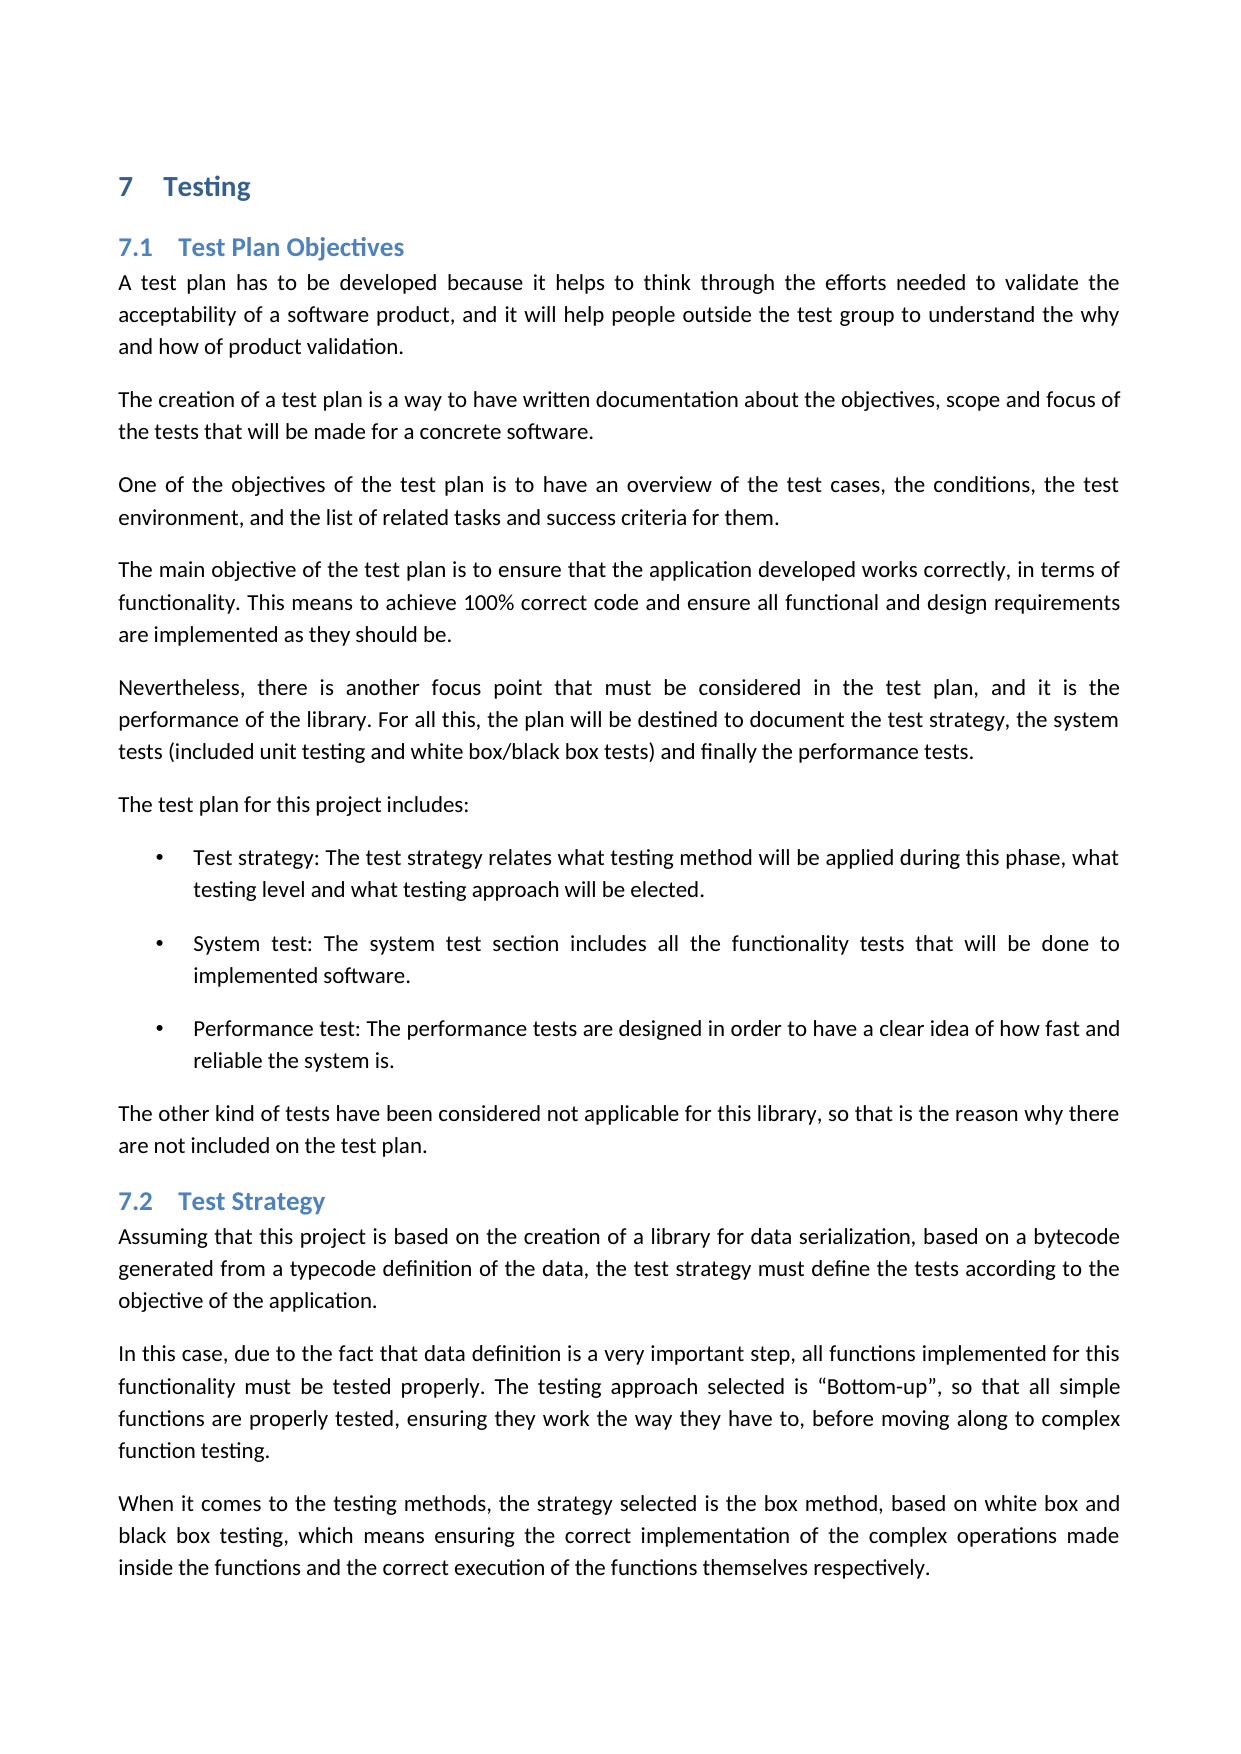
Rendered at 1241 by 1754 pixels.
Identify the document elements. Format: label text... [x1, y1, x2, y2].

subtitle Test Strategy [118, 1184, 1122, 1217]
list Performance test: The performance tests are designed in order to have a clear idea of how fast and reliable the system is. [156, 1014, 1122, 1074]
text A test plan has to be developed because it helps to think through the efforts needed to validate the acceptability of a software product, and it will help people outside the test group to understand the why and how of product validation. [118, 268, 1122, 360]
text The other kind of tests have been considered not applicable for this library, so that is the reason why there are not included on the test plan. [118, 1099, 1122, 1159]
text The main objective of the test plan is to ensure that the application developed works correctly, in terms of functionality. This means to achieve 100% correct code and ensure all functional and design requirements are implemented as they should be. [118, 556, 1122, 648]
text Nevertheless, there is another focus point that must be considered in the test plan, and it is the performance of the library. For all this, the plan will be destined to document the test strategy, the system tests (included unit testing and white box/black box tests) and finally the performance tests. [118, 673, 1122, 765]
text Assuming that this project is based on the creation of a library for data serialization, based on a bytecode generated from a typecode definition of the data, the test strategy must define the tests according to the objective of the application. [118, 1222, 1122, 1314]
subtitle Test Plan Objectives [118, 230, 1122, 263]
text In this case, due to the fact that data definition is a very important step, all functions implemented for this functionality must be tested properly. The testing approach selected is “Bottom-up”, so that all simple functions are properly tested, ensuring they work the way they have to, before moving along to complex function testing. [118, 1339, 1122, 1464]
text One of the objectives of the test plan is to have an overview of the test cases, the conditions, the test environment, and the list of related tasks and success criteria for them. [118, 470, 1122, 531]
subtitle Testing [118, 168, 1122, 204]
list System test: The system test section includes all the functionality tests that will be done to implemented software. [156, 929, 1122, 989]
text When it comes to the testing methods, the strategy selected is the box method, based on white box and black box testing, which means ensuring the correct implementation of the complex operations made inside the functions and the correct execution of the functions themselves respectively. [118, 1489, 1122, 1582]
text The creation of a test plan is a way to have written documentation about the objectives, scope and focus of the tests that will be made for a concrete software. [118, 385, 1122, 445]
list Test strategy: The test strategy relates what testing method will be applied during this phase, what testing level and what testing approach will be elected. [156, 843, 1122, 904]
text The test plan for this project includes: [118, 790, 1122, 818]
